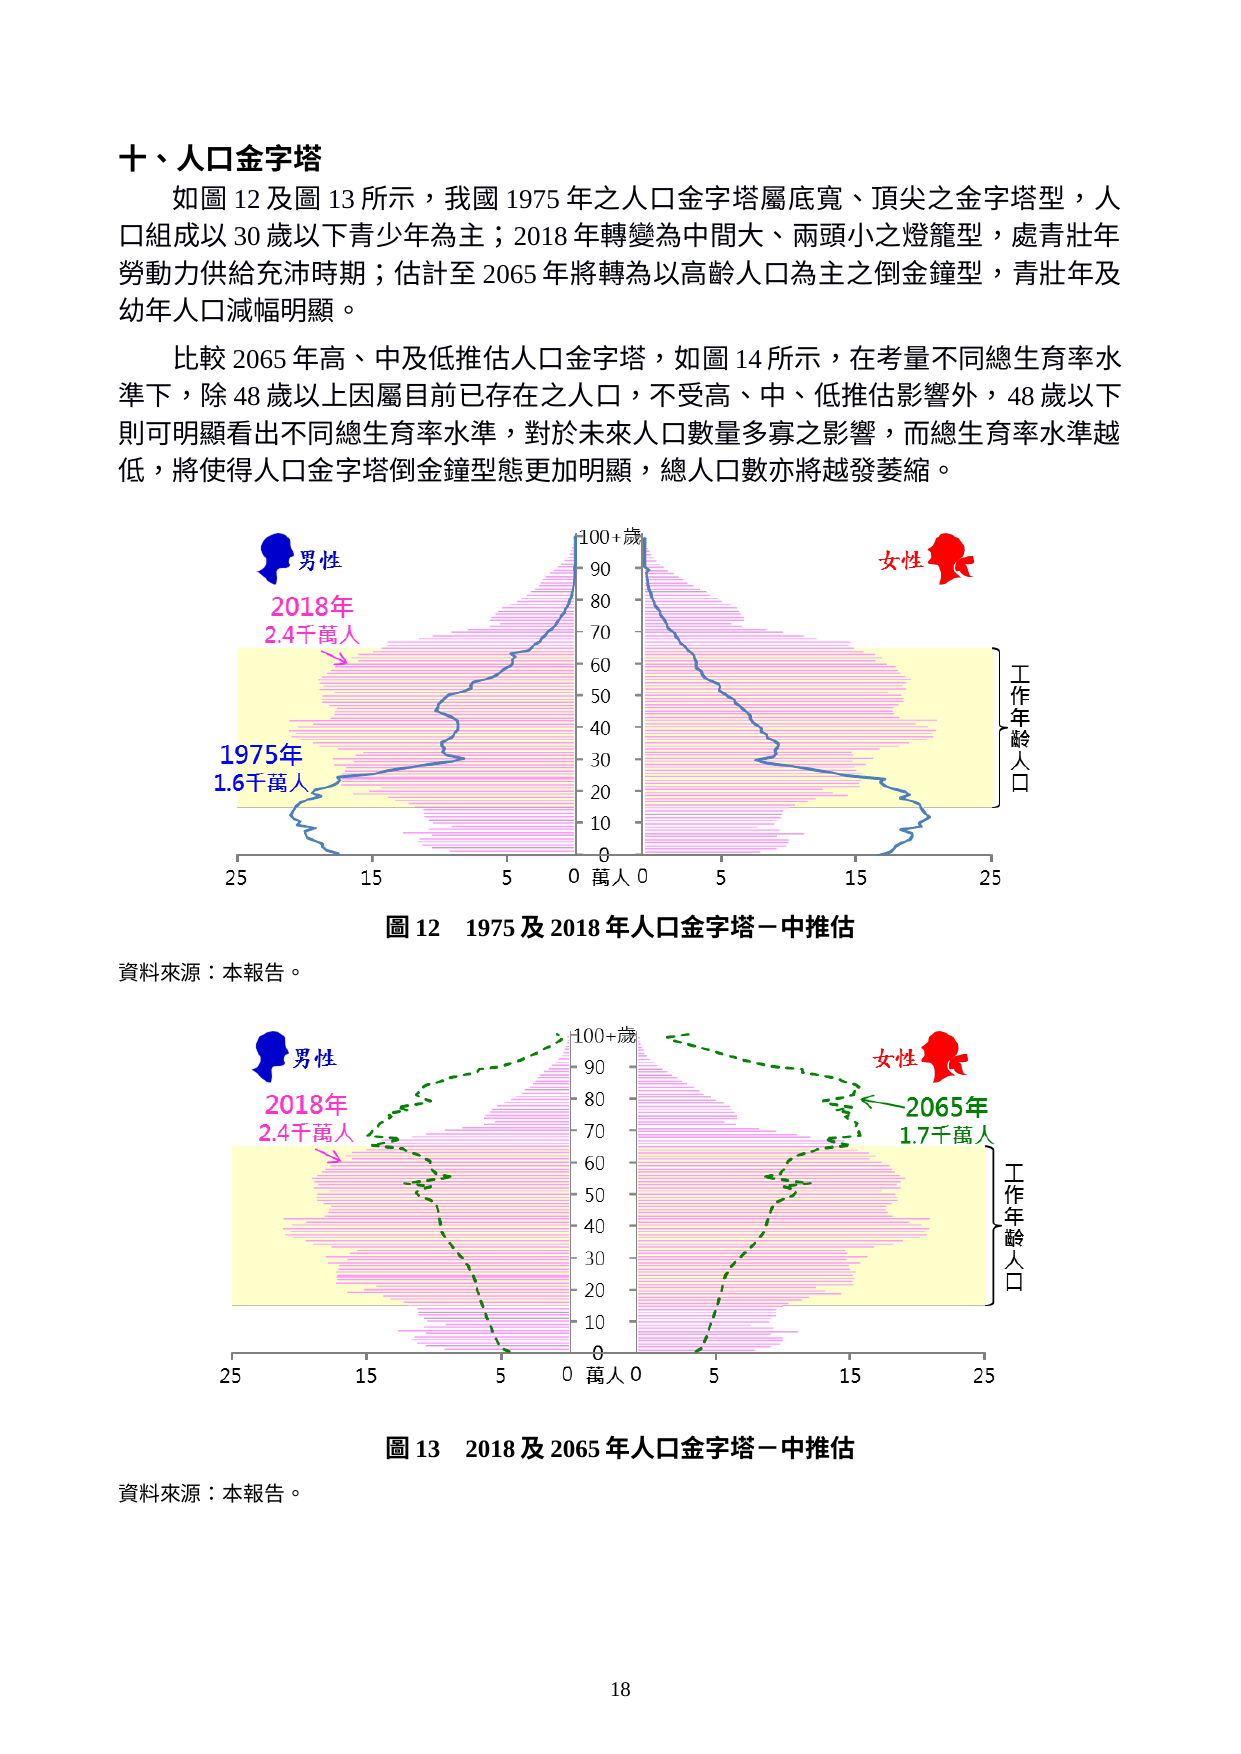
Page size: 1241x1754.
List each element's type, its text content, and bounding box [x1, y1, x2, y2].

picture [200, 517, 1040, 902]
text 資料來源：本報告。 [118, 956, 1122, 986]
text 圖12 1975及2018年人口金字塔－中推估 [118, 907, 1122, 944]
subtitle 十、人口金字塔 [118, 136, 1122, 178]
text 比較2065年高、中及低推估人口金字塔，如圖14所示，在考量不同總生育率水準下，除48歲以上因屬目前已存在之人口，不受高、中、低推估影響外，48歲以下則可明顯看出不同總生育率水準，對於未來人口數量多寡之影響，而總生育率水準越低，將使得人口金字塔倒金鐘型態更加明顯，總人口數亦將越發萎縮。 [118, 338, 1122, 488]
text 如圖12及圖13所示，我國1975年之人口金字塔屬底寬、頂尖之金字塔型，人口組成以30歲以下青少年為主；2018年轉變為中間大、兩頭小之燈籠型，處青壯年勞動力供給充沛時期；估計至2065年將轉為以高齡人口為主之倒金鐘型，青壯年及幼年人口減幅明顯。 [118, 178, 1122, 328]
text 圖13 2018及2065年人口金字塔－中推估 [118, 1428, 1122, 1465]
text 資料來源：本報告。 [118, 1477, 1122, 1507]
picture [206, 1015, 1034, 1400]
